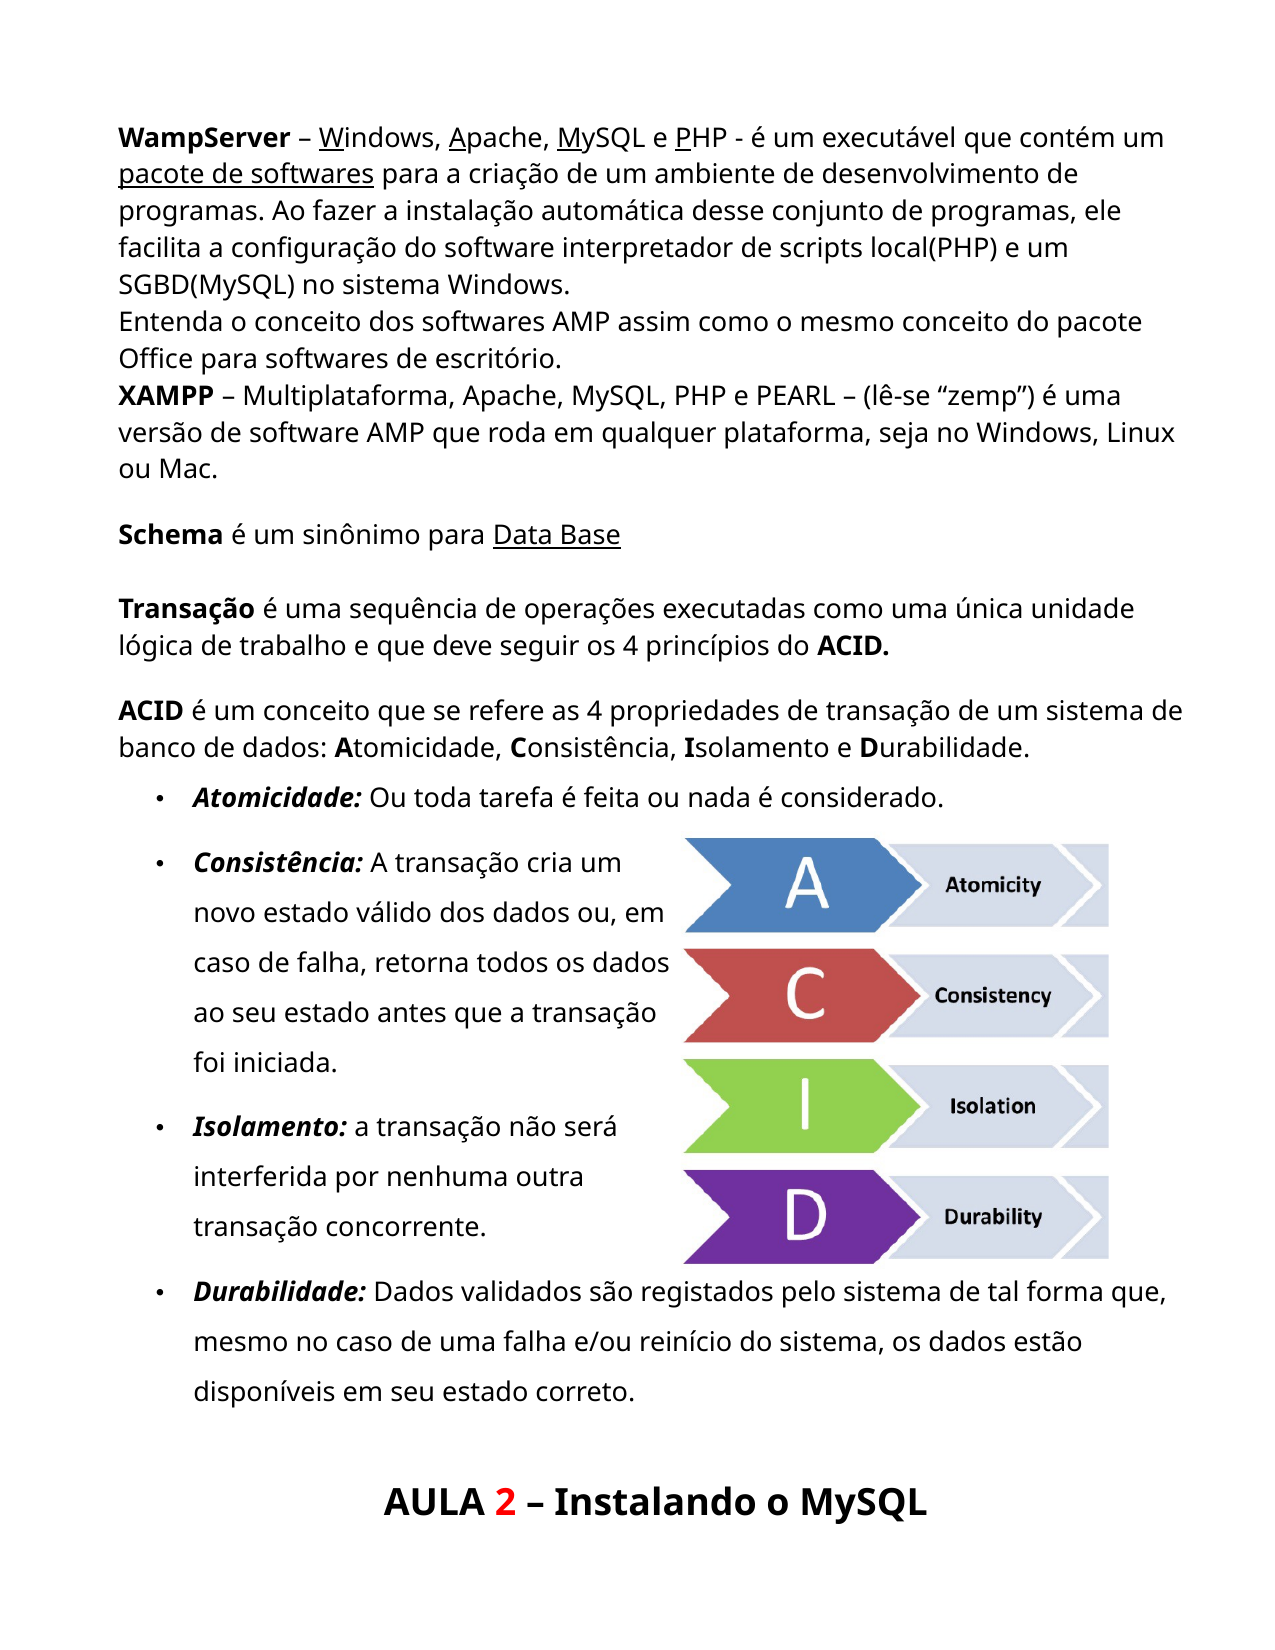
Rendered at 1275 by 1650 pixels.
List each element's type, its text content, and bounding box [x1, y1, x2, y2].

text Transação é uma sequência de operações executadas como uma única unidade lógica de trabalho e que deve seguir os 4 princípios do ACID. [118, 589, 1193, 663]
text XAMPP – Multiplataforma, Apache, MySQL, PHP e PEARL – (lê-se “zemp”) é uma versão de software AMP que roda em qualquer plataforma, seja no Windows, Linux ou Mac. [118, 376, 1193, 487]
text AULA 2 – Instalando o MySQL [118, 1475, 1193, 1526]
list [1109, 1095, 1193, 1245]
text ACID é um conceito que se refere as 4 propriedades de transação de um sistema de banco de dados: Atomicidade, Consistência, Isolamento e Durabilidade. [118, 692, 1193, 766]
text Entenda o conceito dos softwares AMP assim como o mesmo conceito do pacote Office para softwares de escritório. [118, 302, 1193, 376]
list Consistência: A transação cria um novo estado válido dos dados ou, em caso de falha, retorna todos os dados ao seu estado antes que a transação foi iniciada. [156, 830, 1193, 1080]
list Durabilidade: Dados validados são registados pelo sistema de tal forma que, mesmo no caso de uma falha e/ou reinício do sistema, os dados estão disponíveis em seu estado correto. [156, 1259, 1193, 1409]
list Atomicidade: Ou toda tarefa é feita ou nada é considerado. [156, 766, 1193, 816]
text Schema é um sinônimo para Data Base [118, 516, 1193, 552]
picture [678, 831, 1109, 1269]
list Isolamento: a transação não será interferida por nenhuma outra transação concorrente. [156, 1095, 678, 1245]
text WampServer – Windows, Apache, MySQL e PHP - é um executável que contém um pacote de softwares para a criação de um ambiente de desenvolvimento de programas. Ao fazer a instalação automática desse conjunto de programas, ele facilita a configuração do software interpretador de scripts local(PHP) e um SGBD(MySQL) no sistema Windows. [118, 118, 1193, 302]
